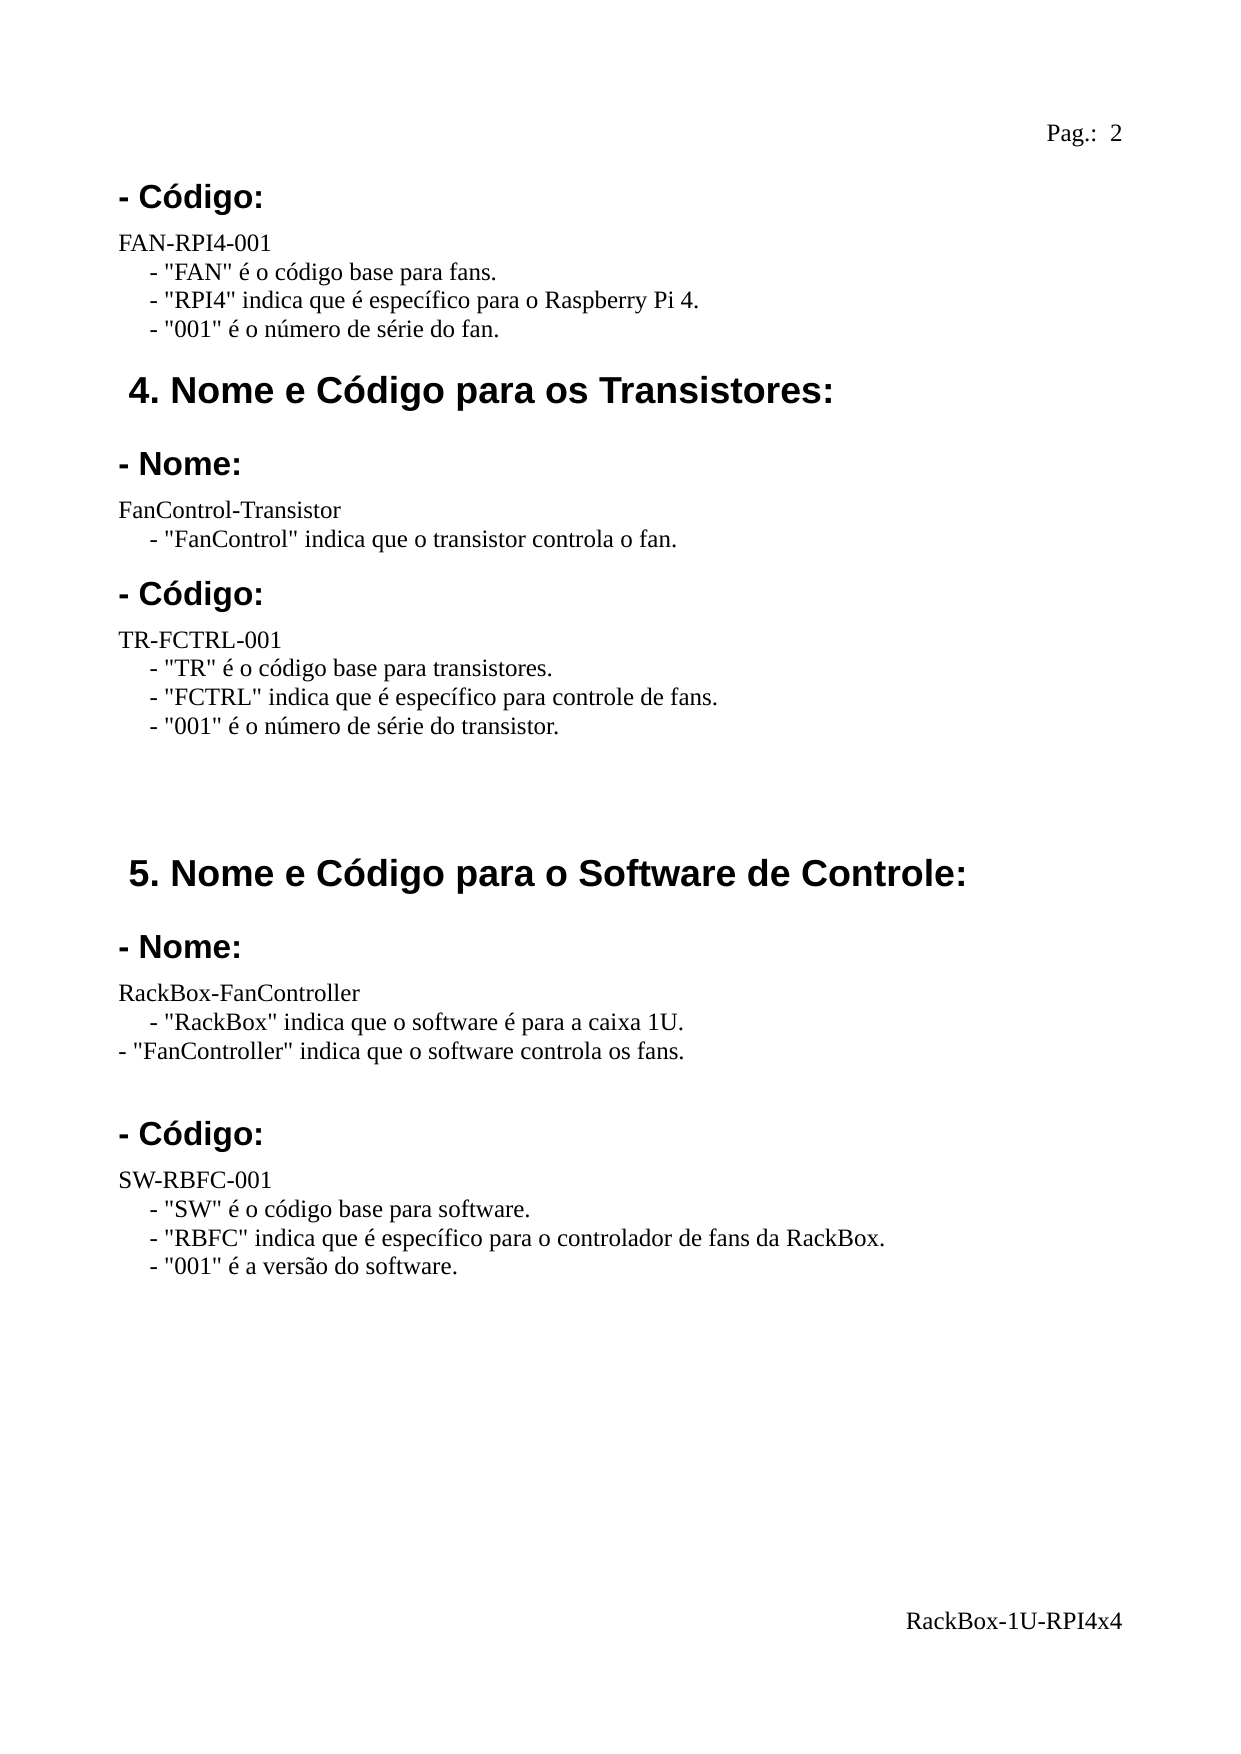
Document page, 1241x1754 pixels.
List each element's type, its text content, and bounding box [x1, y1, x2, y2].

subtitle - Nome: [118, 444, 1122, 483]
text - "FanController" indica que o software controla os fans. [118, 1036, 1122, 1064]
text - "FCTRL" indica que é específico para controle de fans. [118, 682, 1122, 711]
text TR-FCTRL-001 [118, 625, 1122, 653]
subtitle 4. Nome e Código para os Transistores: [118, 368, 1122, 411]
subtitle - Código: [118, 574, 1122, 612]
text - "001" é o número de série do fan. [118, 314, 1122, 343]
text RackBox-FanController [118, 978, 1122, 1007]
text - "001" é a versão do software. [118, 1251, 1122, 1280]
text SW-RBFC-001 [118, 1165, 1122, 1194]
text FAN-RPI4-001 [118, 228, 1122, 257]
text FanControl-Transistor [118, 495, 1122, 524]
subtitle - Código: [118, 1114, 1122, 1153]
text - "TR" é o código base para transistores. [118, 653, 1122, 682]
text - "RPI4" indica que é específico para o Raspberry Pi 4. [118, 286, 1122, 314]
text - "001" é o número de série do transistor. [118, 711, 1122, 740]
text - "SW" é o código base para software. [118, 1194, 1122, 1223]
text - "FanControl" indica que o transistor controla o fan. [118, 524, 1122, 553]
subtitle - Código: [118, 177, 1122, 216]
text - "FAN" é o código base para fans. [118, 257, 1122, 286]
text - "RBFC" indica que é específico para o controlador de fans da RackBox. [118, 1223, 1122, 1251]
subtitle 5. Nome e Código para o Software de Controle: [118, 851, 1122, 894]
text - "RackBox" indica que o software é para a caixa 1U. [118, 1007, 1122, 1036]
subtitle - Nome: [118, 927, 1122, 966]
